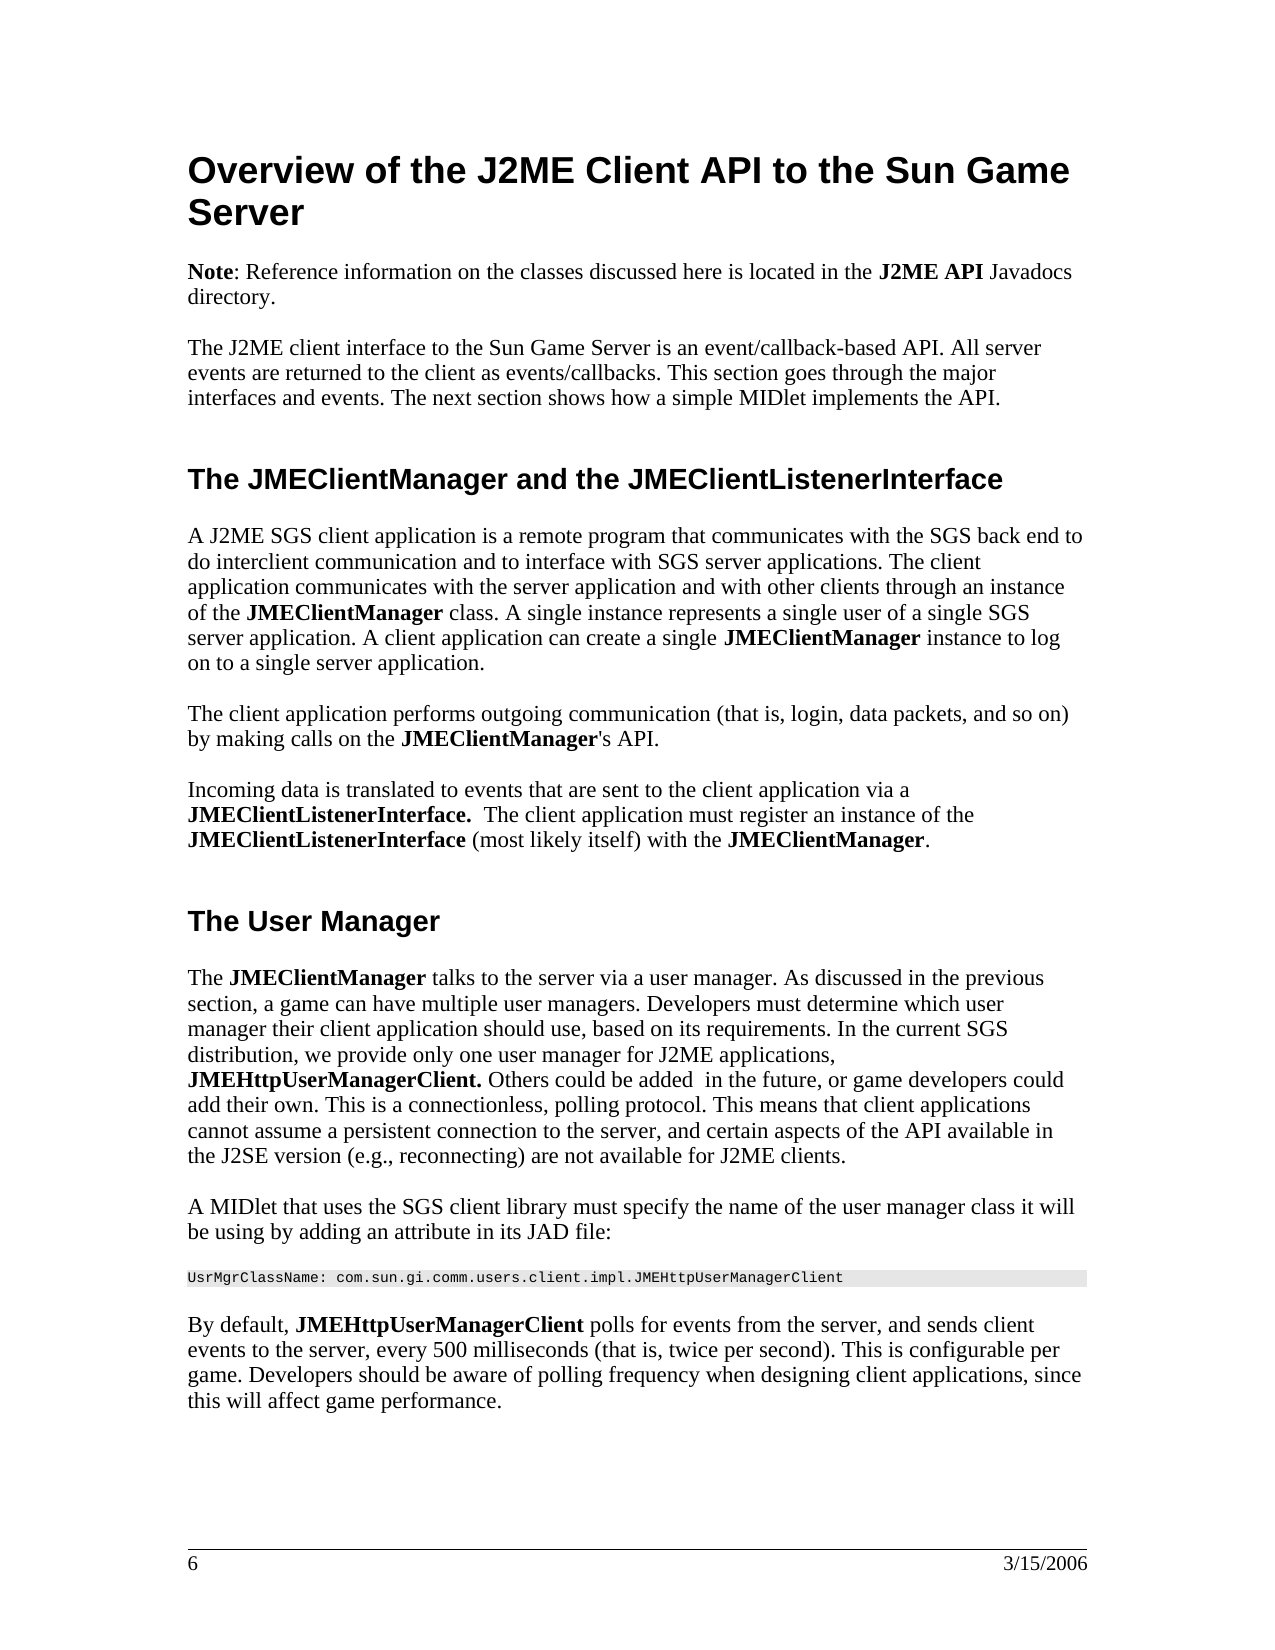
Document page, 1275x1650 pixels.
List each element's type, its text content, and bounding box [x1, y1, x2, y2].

text Incoming data is translated to events that are sent to the client application via a JMEClientListenerInterface. The client application must register an instance of the JMEClientListenerInterface (most likely itself) with the JMEClientManager. [187, 777, 1087, 853]
text By default, JMEHttpUserManagerClient polls for events from the server, and sends client events to the server, every 500 milliseconds (that is, twice per second). This is configurable per game. Developers should be aware of polling frequency when designing client applications, since this will affect game performance. [187, 1312, 1087, 1413]
subtitle Overview of the J2ME Client API to the Sun Game Server [187, 150, 1087, 234]
text The JMEClientManager talks to the server via a user manager. As discussed in the previous section, a game can have multiple user managers. Developers must determine which user manager their client application should use, based on its requirements. In the current SGS distribution, we provide only one user manager for J2ME applications, JMEHttpUserManagerClient. Others could be added in the future, or game developers could add their own. This is a connectionless, polling protocol. This means that client applications cannot assume a persistent connection to the server, and certain aspects of the API available in the J2SE version (e.g., reconnecting) are not available for J2ME clients. [187, 965, 1087, 1169]
subtitle The User Manager [187, 894, 1087, 940]
text The client application performs outgoing communication (that is, login, data packets, and so on) by making calls on the JMEClientManager's API. [187, 701, 1087, 752]
text A J2ME SGS client application is a remote program that communicates with the SGS back end to do interclient communication and to interface with SGS server applications. The client application communicates with the server application and with other clients through an instance of the JMEClientManager class. A single instance represents a single user of a single SGS server application. A client application can create a single JMEClientManager instance to log on to a single server application. [187, 523, 1087, 676]
text UsrMgrClassName: com.sun.gi.comm.users.client.impl.JMEHttpUserManagerClient [187, 1270, 1087, 1287]
text Note: Reference information on the classes discussed here is located in the J2ME API Javadocs directory. [187, 259, 1087, 309]
subtitle The JMEClientManager and the JMEClientListenerInterface [187, 452, 1087, 498]
text The J2ME client interface to the Sun Game Server is an event/callback-based API. All server events are returned to the client as events/callbacks. This section goes through the major interfaces and events. The next section shows how a simple MIDlet implements the API. [187, 334, 1087, 411]
text A MIDlet that uses the SGS client library must specify the name of the user manager class it will be using by adding an attribute in its JAD file: [187, 1194, 1087, 1244]
